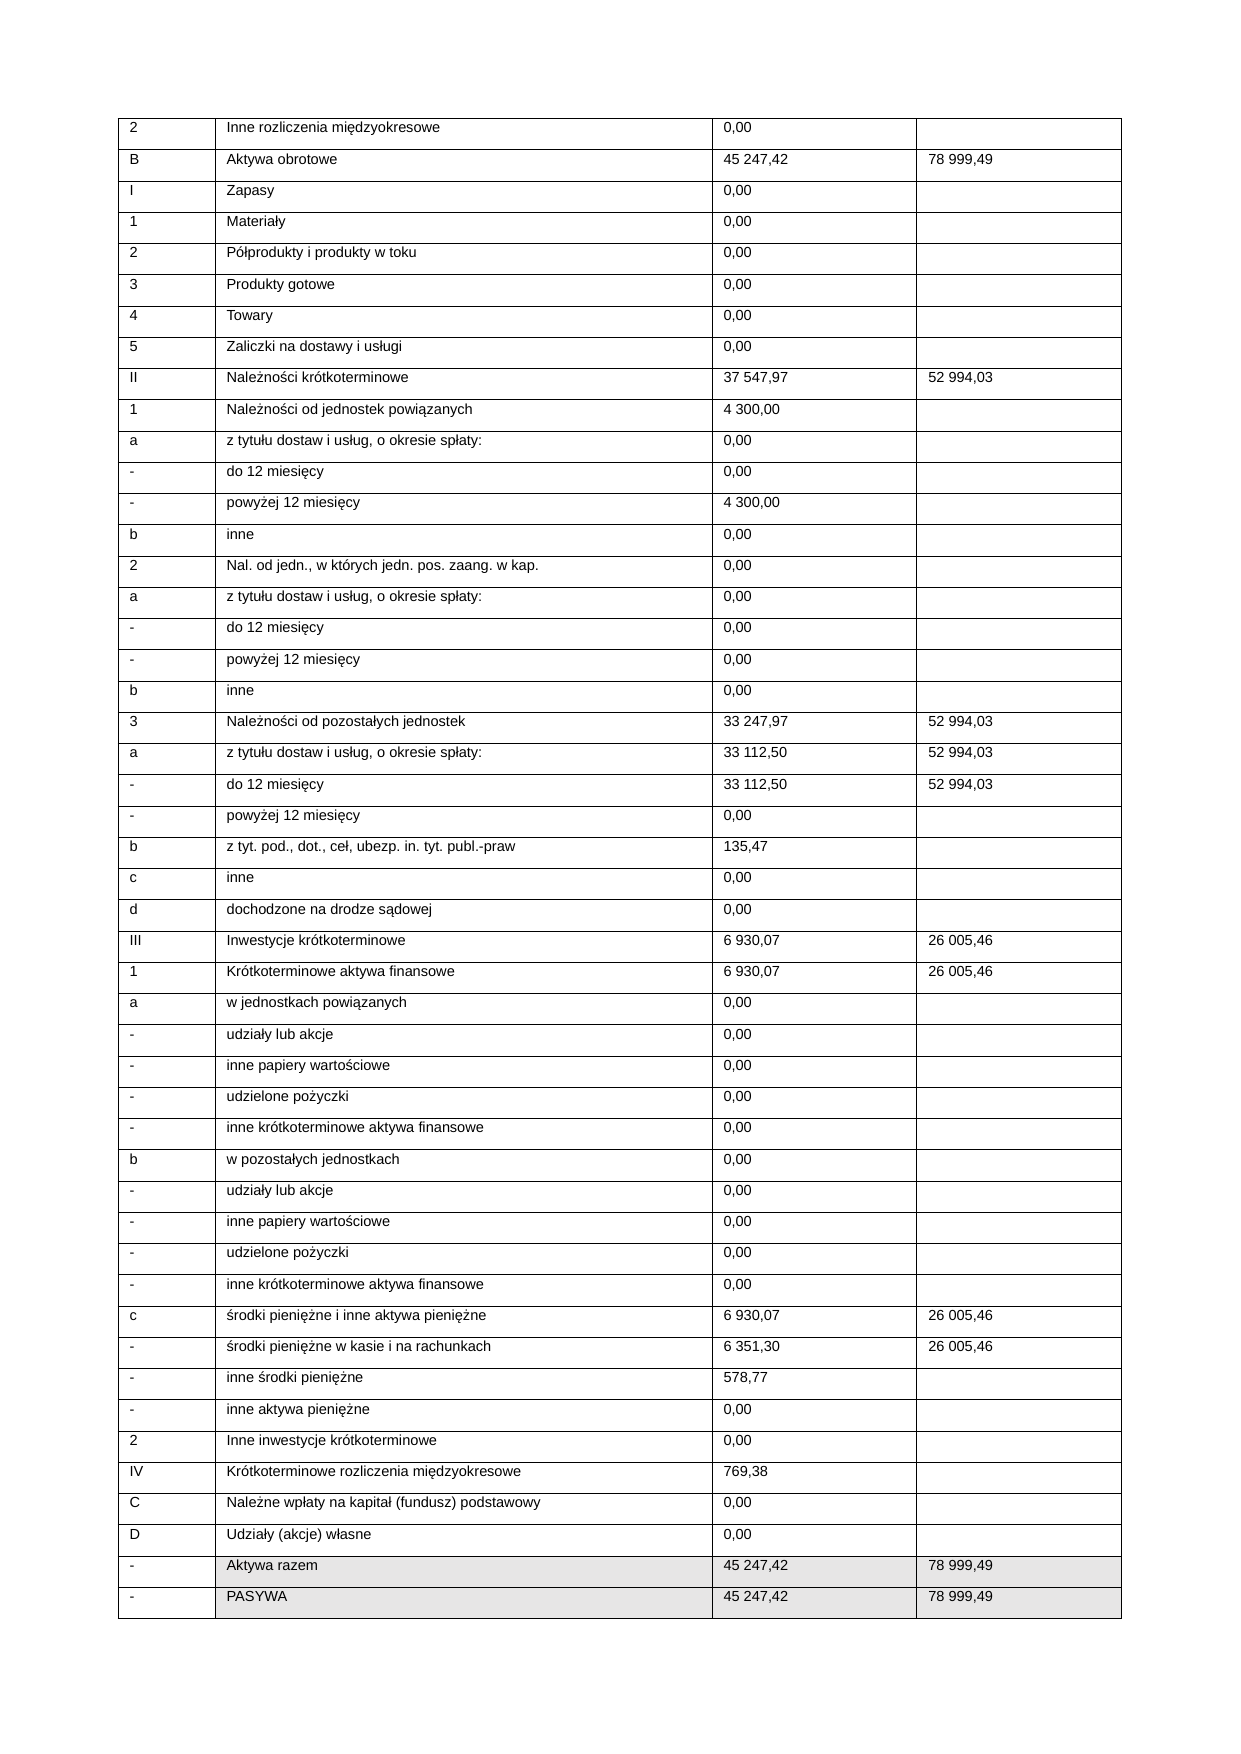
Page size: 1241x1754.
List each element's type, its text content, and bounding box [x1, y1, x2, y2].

table_cell [917, 1150, 1121, 1181]
table_cell 78 999,49 [917, 1588, 1121, 1618]
table_cell [917, 463, 1121, 493]
table_cell z tyt. pod., dot., ceł, ubezp. in. tyt. publ.-praw [216, 838, 712, 868]
table_cell - [119, 650, 215, 681]
table_cell [917, 494, 1121, 524]
table_cell 45 247,42 [713, 150, 916, 181]
table_cell do 12 miesięcy [216, 775, 712, 806]
table_cell Należności od jednostek powiązanych [216, 400, 712, 431]
table_cell do 12 miesięcy [216, 463, 712, 493]
table_cell 0,00 [713, 182, 916, 212]
table_cell [917, 900, 1121, 931]
table_cell 45 247,42 [713, 1588, 916, 1618]
table_cell z tytułu dostaw i usług, o okresie spłaty: [216, 432, 712, 462]
table_cell - [119, 1557, 215, 1587]
table_cell - [119, 463, 215, 493]
table_cell [917, 869, 1121, 899]
table_cell IV [119, 1463, 215, 1493]
table_cell [917, 994, 1121, 1024]
table_cell Półprodukty i produkty w toku [216, 244, 712, 274]
table_cell 5 [119, 338, 215, 368]
table_cell a [119, 432, 215, 462]
table_cell 0,00 [713, 432, 916, 462]
table_cell Towary [216, 307, 712, 337]
table_cell inne [216, 869, 712, 899]
table_cell 1 [119, 400, 215, 431]
table_cell [917, 338, 1121, 368]
table_cell [917, 838, 1121, 868]
table_cell - [119, 1275, 215, 1306]
table_cell Aktywa obrotowe [216, 150, 712, 181]
table_cell 0,00 [713, 807, 916, 837]
table_cell [917, 1057, 1121, 1087]
table_cell Krótkoterminowe aktywa finansowe [216, 963, 712, 993]
table_cell c [119, 1307, 215, 1337]
table_cell udziały lub akcje [216, 1182, 712, 1212]
table_cell 0,00 [713, 1057, 916, 1087]
table_cell 0,00 [713, 900, 916, 931]
table_cell [917, 619, 1121, 649]
table_cell 0,00 [713, 1025, 916, 1056]
table_cell 78 999,49 [917, 150, 1121, 181]
table_cell a [119, 588, 215, 618]
table_cell b [119, 1150, 215, 1181]
table_cell [917, 1275, 1121, 1306]
table_cell [917, 307, 1121, 337]
table_cell powyżej 12 miesięcy [216, 494, 712, 524]
table_cell w pozostałych jednostkach [216, 1150, 712, 1181]
table_cell inne aktywa pieniężne [216, 1400, 712, 1431]
table_cell 0,00 [713, 1182, 916, 1212]
table_cell PASYWA [216, 1588, 712, 1618]
table_cell 0,00 [713, 244, 916, 274]
table_cell 3 [119, 713, 215, 743]
table_cell b [119, 525, 215, 556]
table_cell c [119, 869, 215, 899]
table_cell B [119, 150, 215, 181]
table_cell 52 994,03 [917, 713, 1121, 743]
table_cell inne [216, 682, 712, 712]
table_cell Inne rozliczenia międzyokresowe [216, 119, 712, 149]
table_cell 33 112,50 [713, 775, 916, 806]
table_cell 0,00 [713, 1150, 916, 1181]
table_cell [917, 588, 1121, 618]
table_cell 0,00 [713, 275, 916, 306]
table_cell 0,00 [713, 650, 916, 681]
table_cell 0,00 [713, 682, 916, 712]
table_cell - [119, 1182, 215, 1212]
table_cell 0,00 [713, 119, 916, 149]
table_cell 78 999,49 [917, 1557, 1121, 1587]
table_cell 26 005,46 [917, 1338, 1121, 1368]
table_cell inne [216, 525, 712, 556]
table_cell 33 112,50 [713, 744, 916, 774]
table_cell a [119, 744, 215, 774]
table_cell 3 [119, 275, 215, 306]
table_cell Produkty gotowe [216, 275, 712, 306]
table_cell [917, 244, 1121, 274]
table_cell 1 [119, 213, 215, 243]
table_cell 1 [119, 963, 215, 993]
table_cell [917, 1432, 1121, 1462]
table_cell 0,00 [713, 338, 916, 368]
table_cell [917, 682, 1121, 712]
table_cell [917, 807, 1121, 837]
table_cell - [119, 619, 215, 649]
table_cell [917, 1213, 1121, 1243]
table_cell 0,00 [713, 869, 916, 899]
table_cell 52 994,03 [917, 744, 1121, 774]
table_cell 2 [119, 557, 215, 587]
table_cell 52 994,03 [917, 775, 1121, 806]
table_cell [917, 1244, 1121, 1274]
table_cell I [119, 182, 215, 212]
table_cell Należności krótkoterminowe [216, 369, 712, 399]
table_cell - [119, 1400, 215, 1431]
table_cell 52 994,03 [917, 369, 1121, 399]
table_cell środki pieniężne i inne aktywa pieniężne [216, 1307, 712, 1337]
table_cell [917, 1119, 1121, 1149]
table_cell 0,00 [713, 525, 916, 556]
table_cell 0,00 [713, 1275, 916, 1306]
table_cell 45 247,42 [713, 1557, 916, 1587]
table_cell 26 005,46 [917, 932, 1121, 962]
table_cell 0,00 [713, 1244, 916, 1274]
table_cell 0,00 [713, 1119, 916, 1149]
table_cell Należne wpłaty na kapitał (fundusz) podstawowy [216, 1494, 712, 1524]
table_cell Aktywa razem [216, 1557, 712, 1587]
table_cell Należności od pozostałych jednostek [216, 713, 712, 743]
table_cell - [119, 1088, 215, 1118]
table_cell [917, 1088, 1121, 1118]
table_cell Zapasy [216, 182, 712, 212]
table_cell 6 930,07 [713, 1307, 916, 1337]
table_cell 6 930,07 [713, 932, 916, 962]
table_cell [917, 1182, 1121, 1212]
table_cell [917, 1400, 1121, 1431]
table_cell - [119, 1369, 215, 1399]
table_cell powyżej 12 miesięcy [216, 650, 712, 681]
table_cell 0,00 [713, 307, 916, 337]
table_cell [917, 400, 1121, 431]
table_cell Krótkoterminowe rozliczenia międzyokresowe [216, 1463, 712, 1493]
table_cell 4 300,00 [713, 494, 916, 524]
table_cell - [119, 494, 215, 524]
table_cell w jednostkach powiązanych [216, 994, 712, 1024]
table_cell do 12 miesięcy [216, 619, 712, 649]
table_cell [917, 1369, 1121, 1399]
table_cell 0,00 [713, 1213, 916, 1243]
table_cell inne krótkoterminowe aktywa finansowe [216, 1119, 712, 1149]
table_cell - [119, 1119, 215, 1149]
table_cell Materiały [216, 213, 712, 243]
table_cell 37 547,97 [713, 369, 916, 399]
table_cell 0,00 [713, 1400, 916, 1431]
table_cell [917, 275, 1121, 306]
table_cell - [119, 1057, 215, 1087]
table_cell 0,00 [713, 994, 916, 1024]
table_cell 0,00 [713, 557, 916, 587]
table_cell Inne inwestycje krótkoterminowe [216, 1432, 712, 1462]
table_cell Nal. od jedn., w których jedn. pos. zaang. w kap. [216, 557, 712, 587]
table_cell 4 300,00 [713, 400, 916, 431]
table_cell środki pieniężne w kasie i na rachunkach [216, 1338, 712, 1368]
table_cell [917, 1494, 1121, 1524]
table_cell D [119, 1525, 215, 1556]
table_cell udzielone pożyczki [216, 1244, 712, 1274]
table_cell b [119, 838, 215, 868]
table_cell 0,00 [713, 1525, 916, 1556]
table_cell [917, 557, 1121, 587]
table_cell inne papiery wartościowe [216, 1057, 712, 1087]
table_cell inne papiery wartościowe [216, 1213, 712, 1243]
table_cell 0,00 [713, 619, 916, 649]
table_cell 0,00 [713, 1432, 916, 1462]
table_cell z tytułu dostaw i usług, o okresie spłaty: [216, 588, 712, 618]
table_cell 0,00 [713, 1494, 916, 1524]
table_cell [917, 119, 1121, 149]
table_cell [917, 213, 1121, 243]
table_cell 578,77 [713, 1369, 916, 1399]
table_cell b [119, 682, 215, 712]
table_cell Zaliczki na dostawy i usługi [216, 338, 712, 368]
table_cell 2 [119, 244, 215, 274]
table_cell 26 005,46 [917, 1307, 1121, 1337]
table_cell 6 930,07 [713, 963, 916, 993]
table_cell - [119, 1025, 215, 1056]
table_cell 0,00 [713, 1088, 916, 1118]
table_cell Udziały (akcje) własne [216, 1525, 712, 1556]
table_cell [917, 1025, 1121, 1056]
table_cell a [119, 994, 215, 1024]
table_cell udziały lub akcje [216, 1025, 712, 1056]
table_cell 26 005,46 [917, 963, 1121, 993]
table_cell - [119, 1244, 215, 1274]
table_cell - [119, 1588, 215, 1618]
table_cell Inwestycje krótkoterminowe [216, 932, 712, 962]
table_cell d [119, 900, 215, 931]
table_cell [917, 525, 1121, 556]
table_cell dochodzone na drodze sądowej [216, 900, 712, 931]
table_cell III [119, 932, 215, 962]
table_cell z tytułu dostaw i usług, o okresie spłaty: [216, 744, 712, 774]
table_cell [917, 1525, 1121, 1556]
table_cell - [119, 1338, 215, 1368]
table_cell 0,00 [713, 213, 916, 243]
table_cell II [119, 369, 215, 399]
table_cell 2 [119, 119, 215, 149]
table_cell - [119, 807, 215, 837]
table_cell 769,38 [713, 1463, 916, 1493]
table_cell C [119, 1494, 215, 1524]
table_cell 4 [119, 307, 215, 337]
table_cell inne środki pieniężne [216, 1369, 712, 1399]
table_cell [917, 650, 1121, 681]
table_cell udzielone pożyczki [216, 1088, 712, 1118]
table_cell 0,00 [713, 463, 916, 493]
table_cell [917, 1463, 1121, 1493]
table_cell 0,00 [713, 588, 916, 618]
table_cell 33 247,97 [713, 713, 916, 743]
table_cell powyżej 12 miesięcy [216, 807, 712, 837]
table_cell [917, 432, 1121, 462]
table_cell 2 [119, 1432, 215, 1462]
table_cell - [119, 1213, 215, 1243]
table_cell inne krótkoterminowe aktywa finansowe [216, 1275, 712, 1306]
table_cell 6 351,30 [713, 1338, 916, 1368]
table_cell [917, 182, 1121, 212]
table_cell 135,47 [713, 838, 916, 868]
table_cell - [119, 775, 215, 806]
